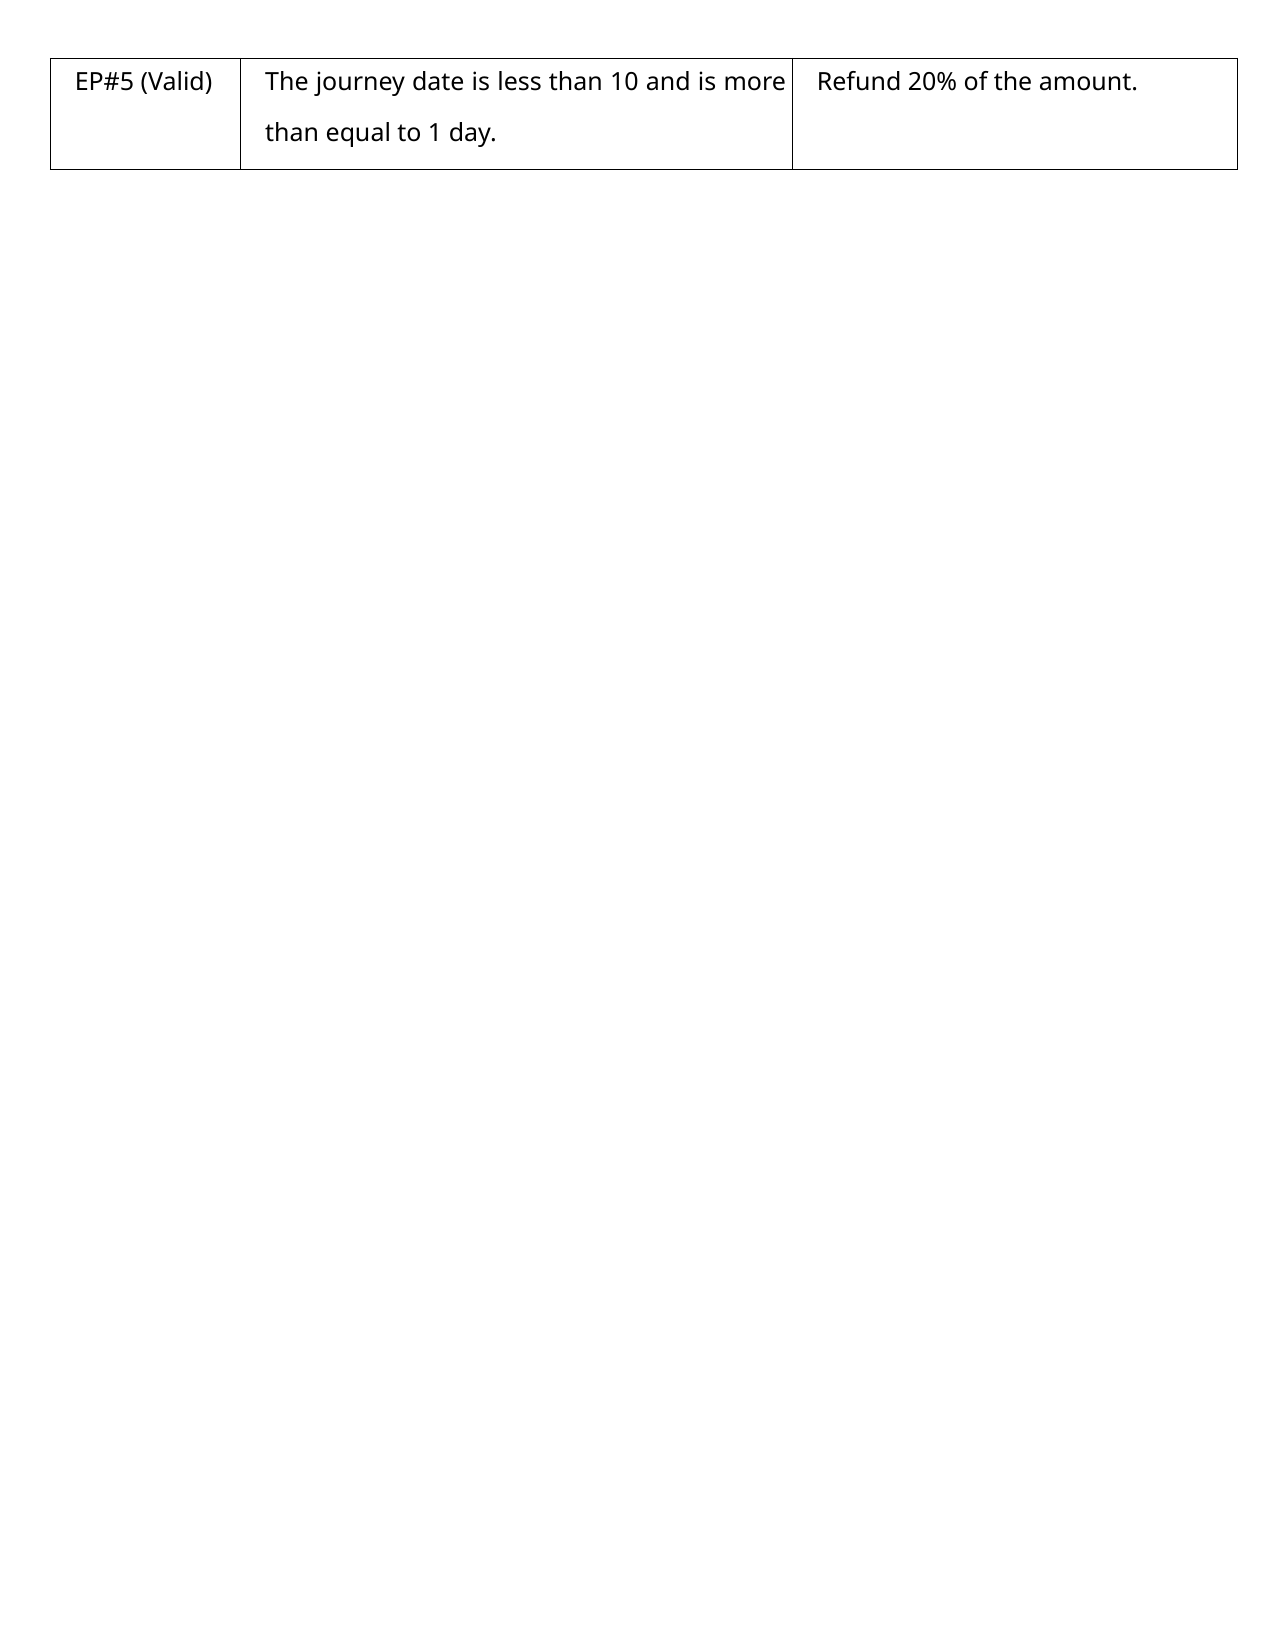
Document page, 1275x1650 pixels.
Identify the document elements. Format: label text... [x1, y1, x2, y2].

table_cell Refund 20% of the amount. [793, 59, 1237, 169]
table_cell EP#5 (Valid) [51, 59, 240, 169]
table_cell The journey date is less than 10 and is more than equal to 1 day. [241, 59, 792, 169]
